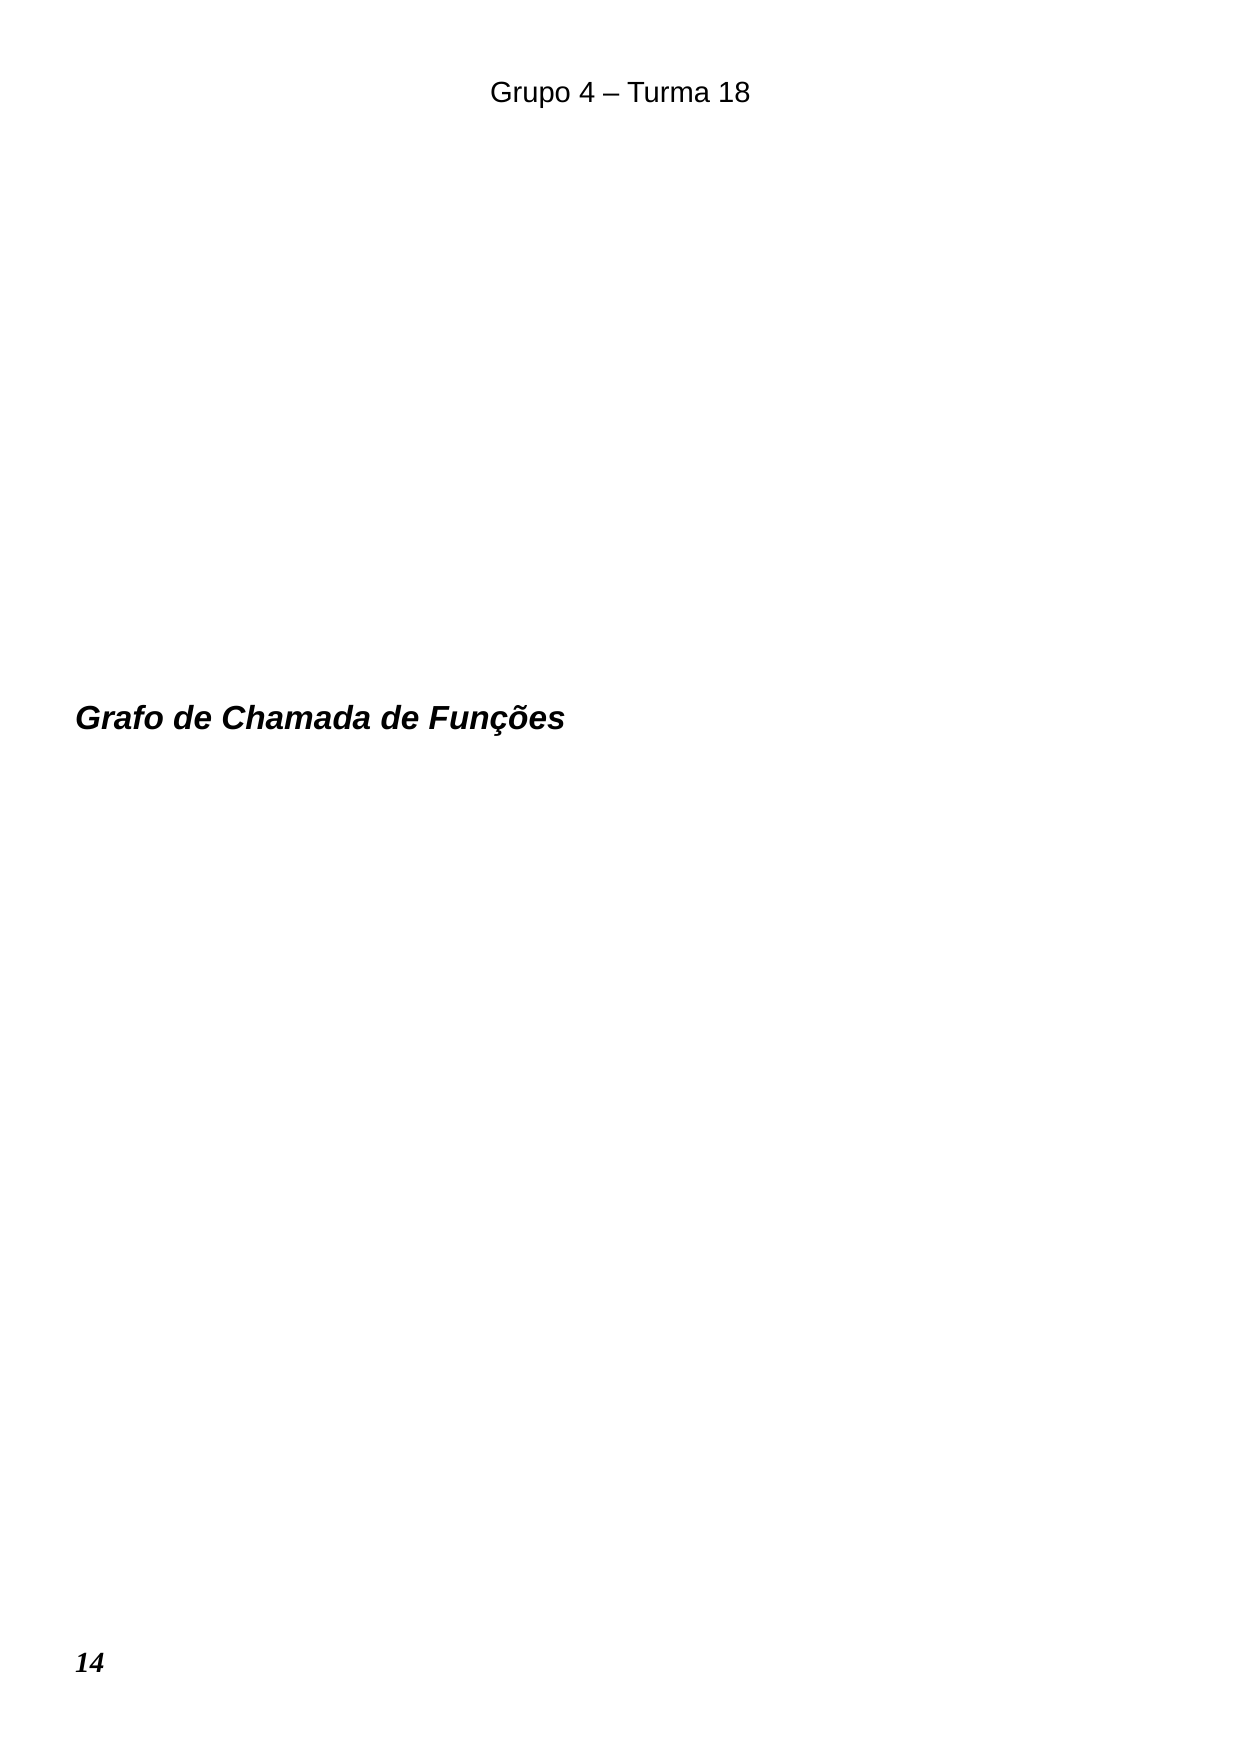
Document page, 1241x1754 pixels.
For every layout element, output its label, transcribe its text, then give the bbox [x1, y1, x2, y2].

subtitle Grafo de Chamada de Funções [75, 698, 1165, 737]
